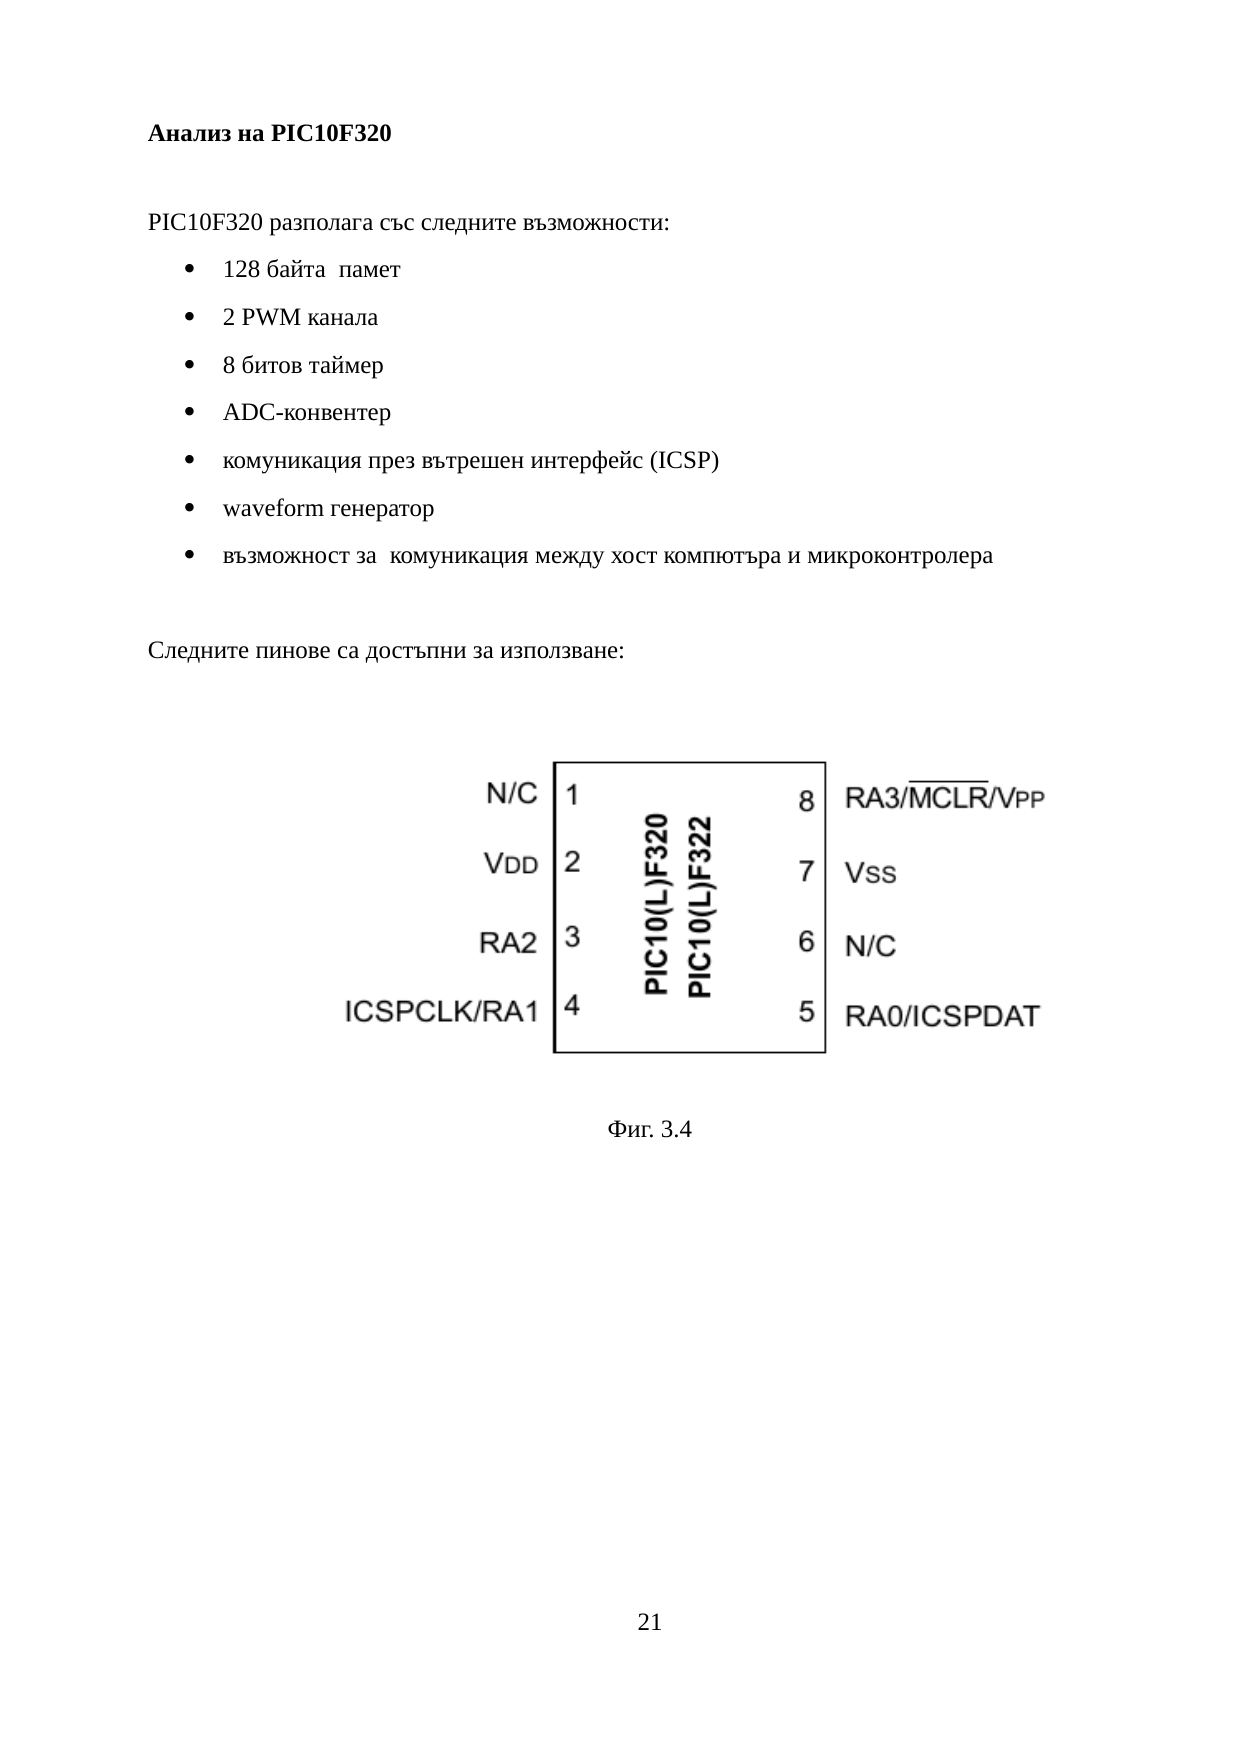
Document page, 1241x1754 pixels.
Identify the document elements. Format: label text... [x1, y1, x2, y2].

subtitle Анализ на PIC10F320 [148, 118, 1152, 147]
text PIC10F320 разполага със следните възможности: [148, 207, 1152, 236]
list 8 битов таймер [185, 350, 1152, 378]
list възможност за комуникация между хост компютъра и микроконтролера [185, 540, 1152, 569]
list комуникация през вътрешен интерфейс (ICSP) [185, 445, 1152, 474]
picture [338, 754, 1050, 1060]
text Фиг. 3.4 [148, 1114, 1152, 1143]
list ADC-конвентер [185, 397, 1152, 426]
text Следните пинове са достъпни за използване: [148, 635, 1152, 664]
list 128 байта памет [185, 254, 1152, 283]
list 2 PWM канала [185, 302, 1152, 331]
list waveform генератор [185, 493, 1152, 521]
